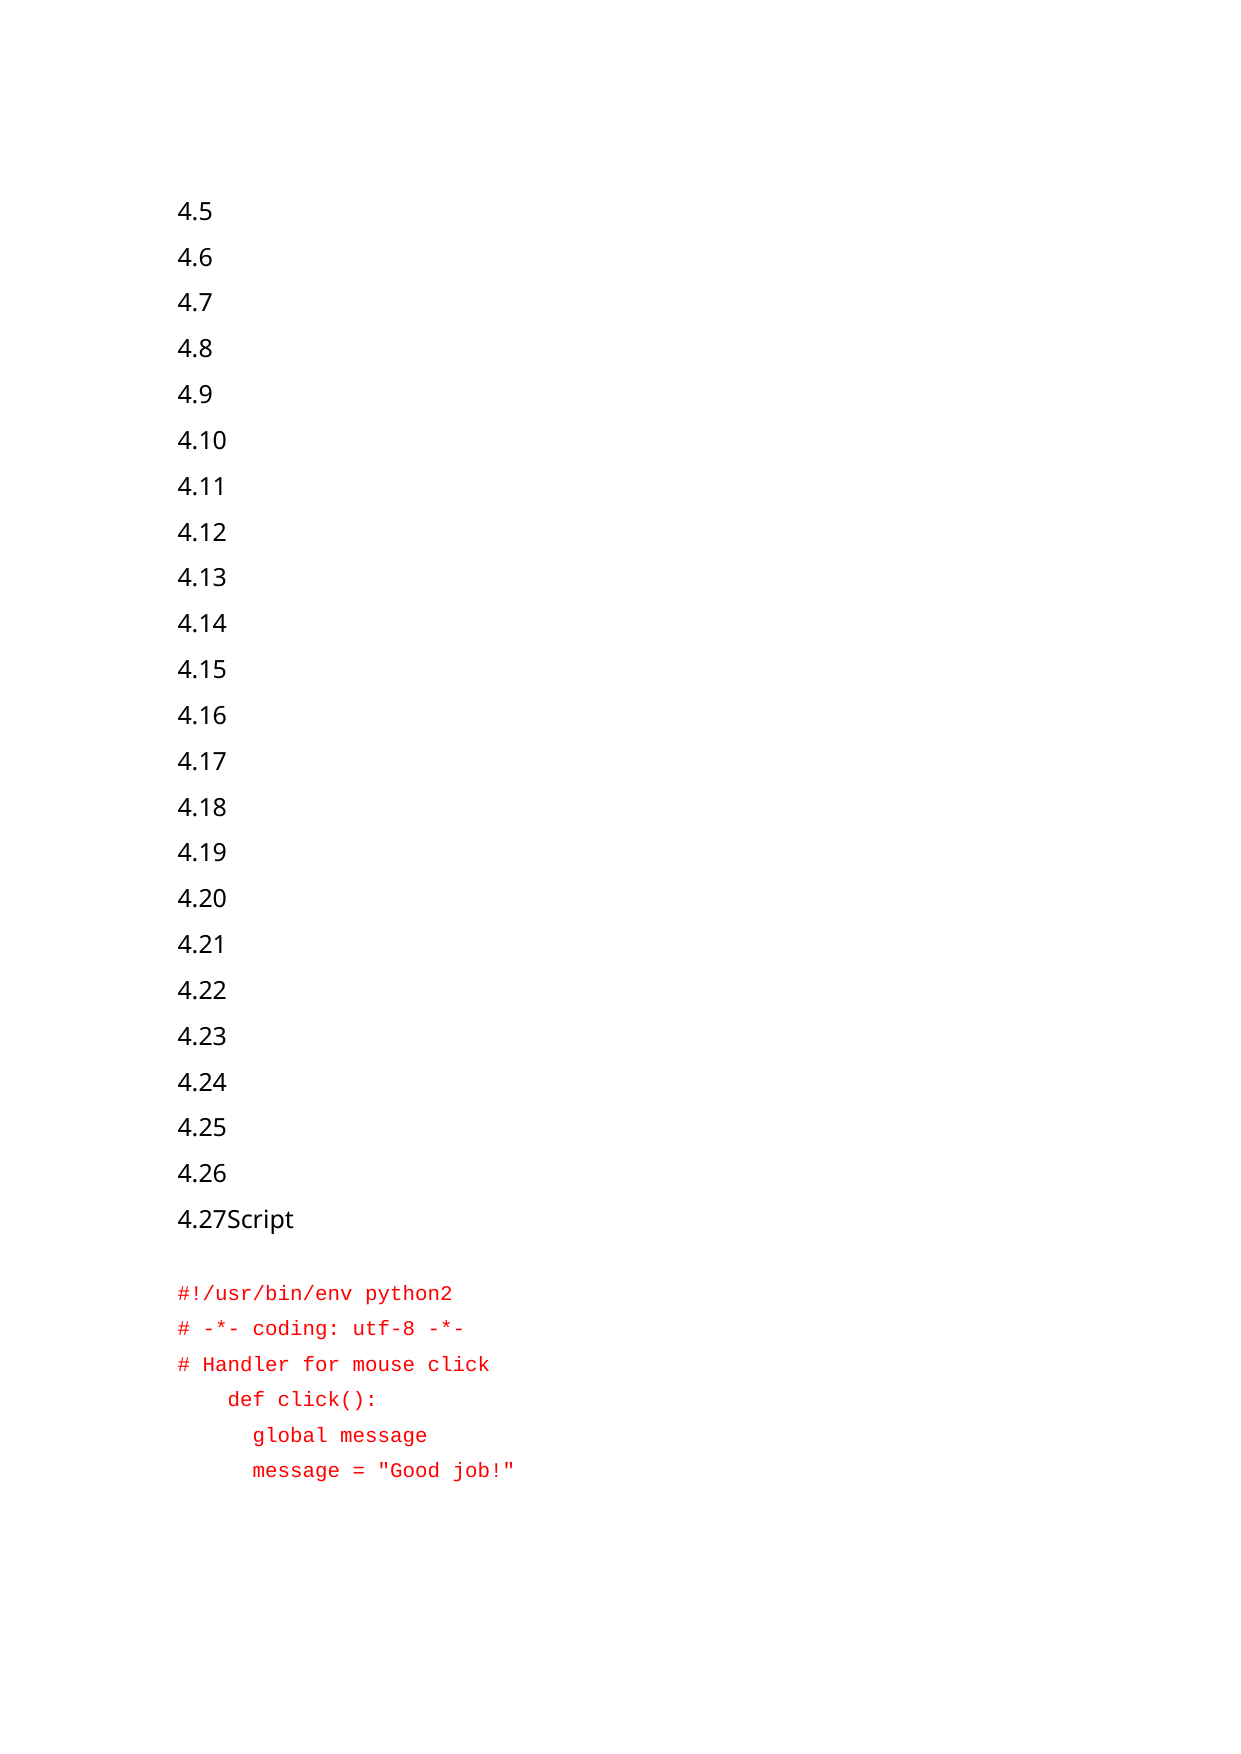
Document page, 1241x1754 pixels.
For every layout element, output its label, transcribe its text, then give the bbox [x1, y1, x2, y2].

subtitle Script [177, 1202, 1063, 1236]
text #!/usr/bin/env python2 [177, 1283, 1063, 1307]
text def click(): [177, 1389, 1063, 1413]
text # -*- coding: utf-8 -*- [177, 1318, 1063, 1342]
text global message [177, 1425, 1063, 1448]
text # Handler for mouse click [177, 1354, 1063, 1377]
text message = "Good job!" [177, 1460, 1063, 1484]
